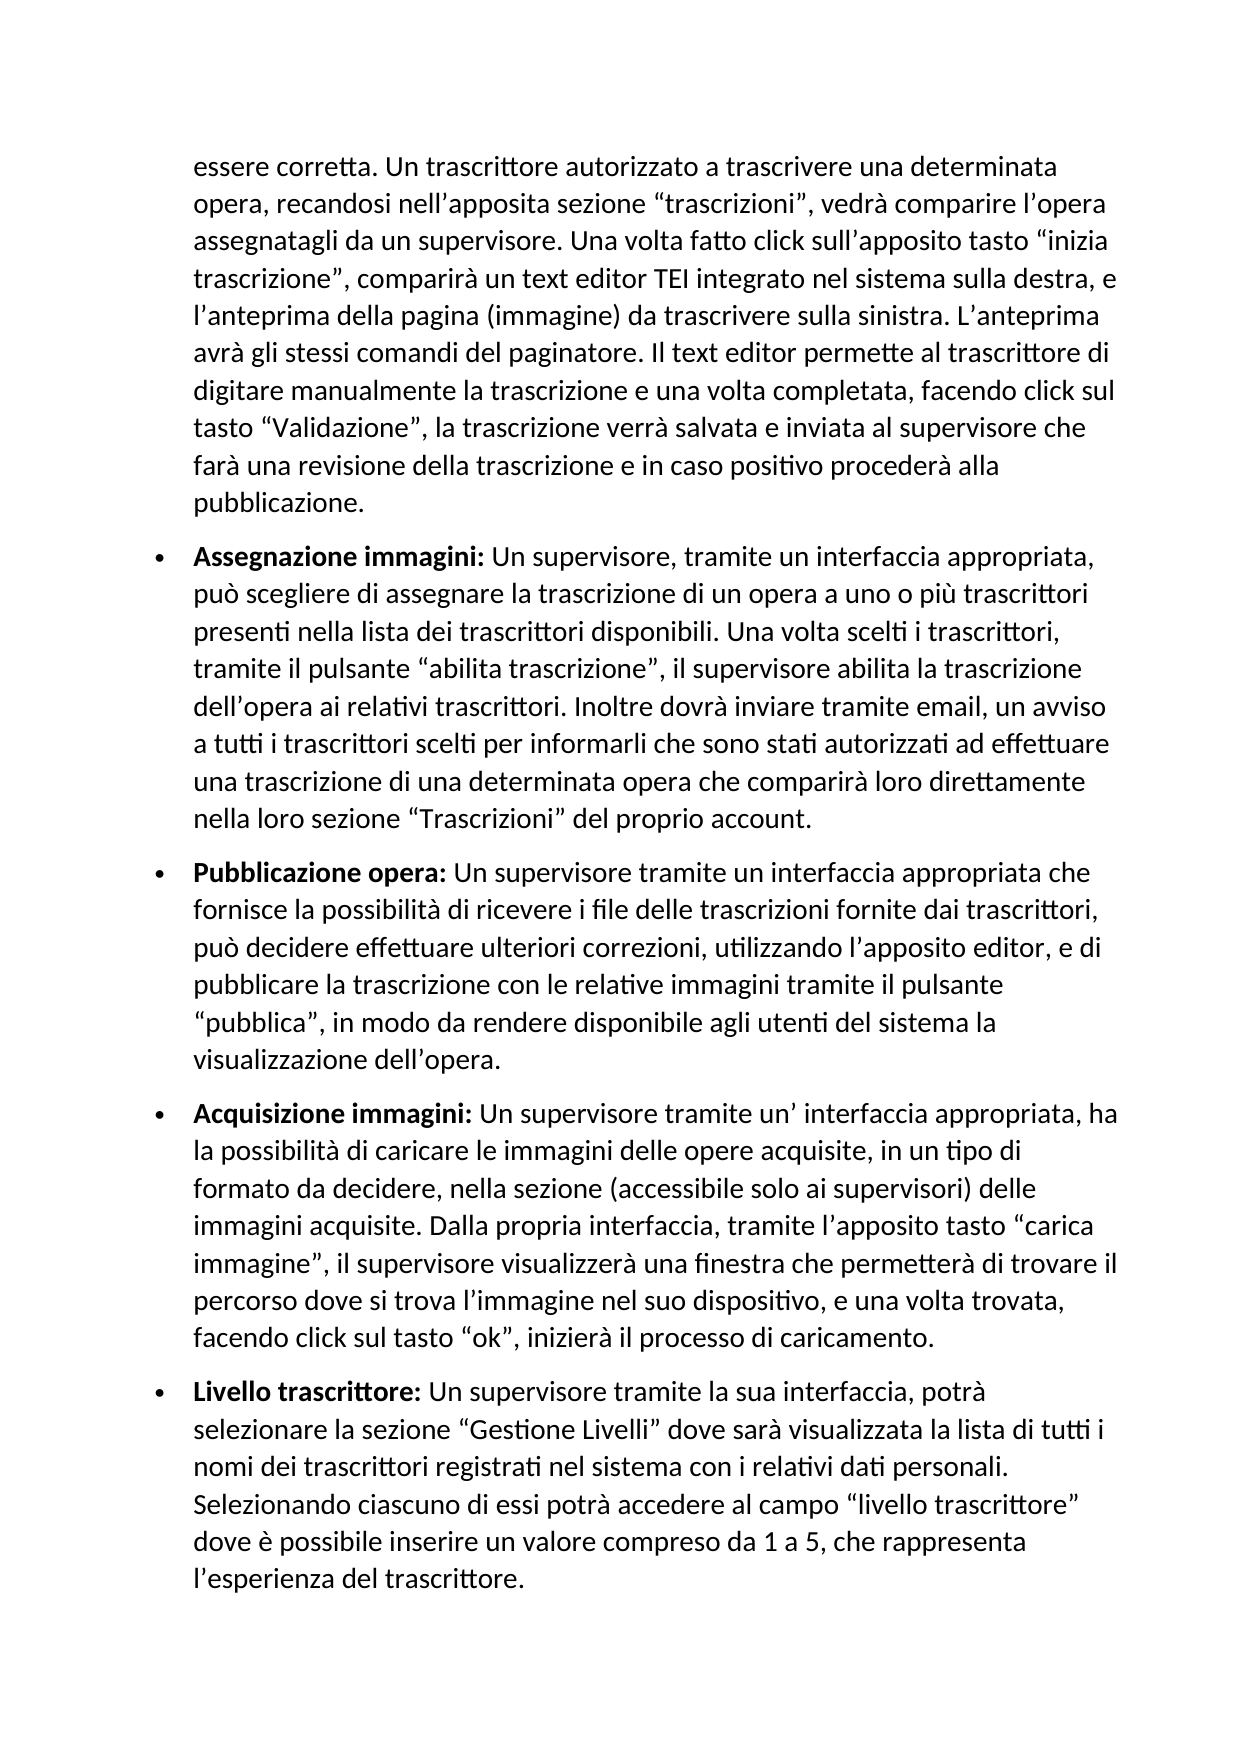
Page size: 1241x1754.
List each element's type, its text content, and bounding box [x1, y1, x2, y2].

list Livello trascrittore: Un supervisore tramite la sua interfaccia, potrà selezionare la sezione “Gestione Livelli” dove sarà visualizzata la lista di tutti i nomi dei trascrittori registrati nel sistema con i relativi dati personali. Selezionando ciascuno di essi potrà accedere al campo “livello trascrittore” dove è possibile inserire un valore compreso da 1 a 5, che rappresenta l’esperienza del trascrittore. [156, 1373, 1122, 1596]
list Assegnazione immagini: Un supervisore, tramite un interfaccia appropriata, può scegliere di assegnare la trascrizione di un opera a uno o più trascrittori presenti nella lista dei trascrittori disponibili. Una volta scelti i trascrittori, tramite il pulsante “abilita trascrizione”, il supervisore abilita la trascrizione dell’opera ai relativi trascrittori. Inoltre dovrà inviare tramite email, un avviso a tutti i trascrittori scelti per informarli che sono stati autorizzati ad effettuare una trascrizione di una determinata opera che comparirà loro direttamente nella loro sezione “Trascrizioni” del proprio account. [156, 538, 1122, 836]
list Pubblicazione opera: Un supervisore tramite un interfaccia appropriata che fornisce la possibilità di ricevere i file delle trascrizioni fornite dai trascrittori, può decidere effettuare ulteriori correzioni, utilizzando l’apposito editor, e di pubblicare la trascrizione con le relative immagini tramite il pulsante “pubblica”, in modo da rendere disponibile agli utenti del sistema la visualizzazione dell’opera. [156, 854, 1122, 1077]
list Acquisizione immagini: Un supervisore tramite un’ interfaccia appropriata, ha la possibilità di caricare le immagini delle opere acquisite, in un tipo di formato da decidere, nella sezione (accessibile solo ai supervisori) delle immagini acquisite. Dalla propria interfaccia, tramite l’apposito tasto “carica immagine”, il supervisore visualizzerà una finestra che permetterà di trovare il percorso dove si trova l’immagine nel suo dispositivo, e una volta trovata, facendo click sul tasto “ok”, inizierà il processo di caricamento. [156, 1095, 1122, 1355]
list essere corretta. Un trascrittore autorizzato a trascrivere una determinata opera, recandosi nell’apposita sezione “trascrizioni”, vedrà comparire l’opera assegnatagli da un supervisore. Una volta fatto click sull’apposito tasto “inizia trascrizione”, comparirà un text editor TEI integrato nel sistema sulla destra, e l’anteprima della pagina (immagine) da trascrivere sulla sinistra. L’anteprima avrà gli stessi comandi del paginatore. Il text editor permette al trascrittore di digitare manualmente la trascrizione e una volta completata, facendo click sul tasto “Validazione”, la trascrizione verrà salvata e inviata al supervisore che farà una revisione della trascrizione e in caso positivo procederà alla pubblicazione. [156, 148, 1122, 520]
